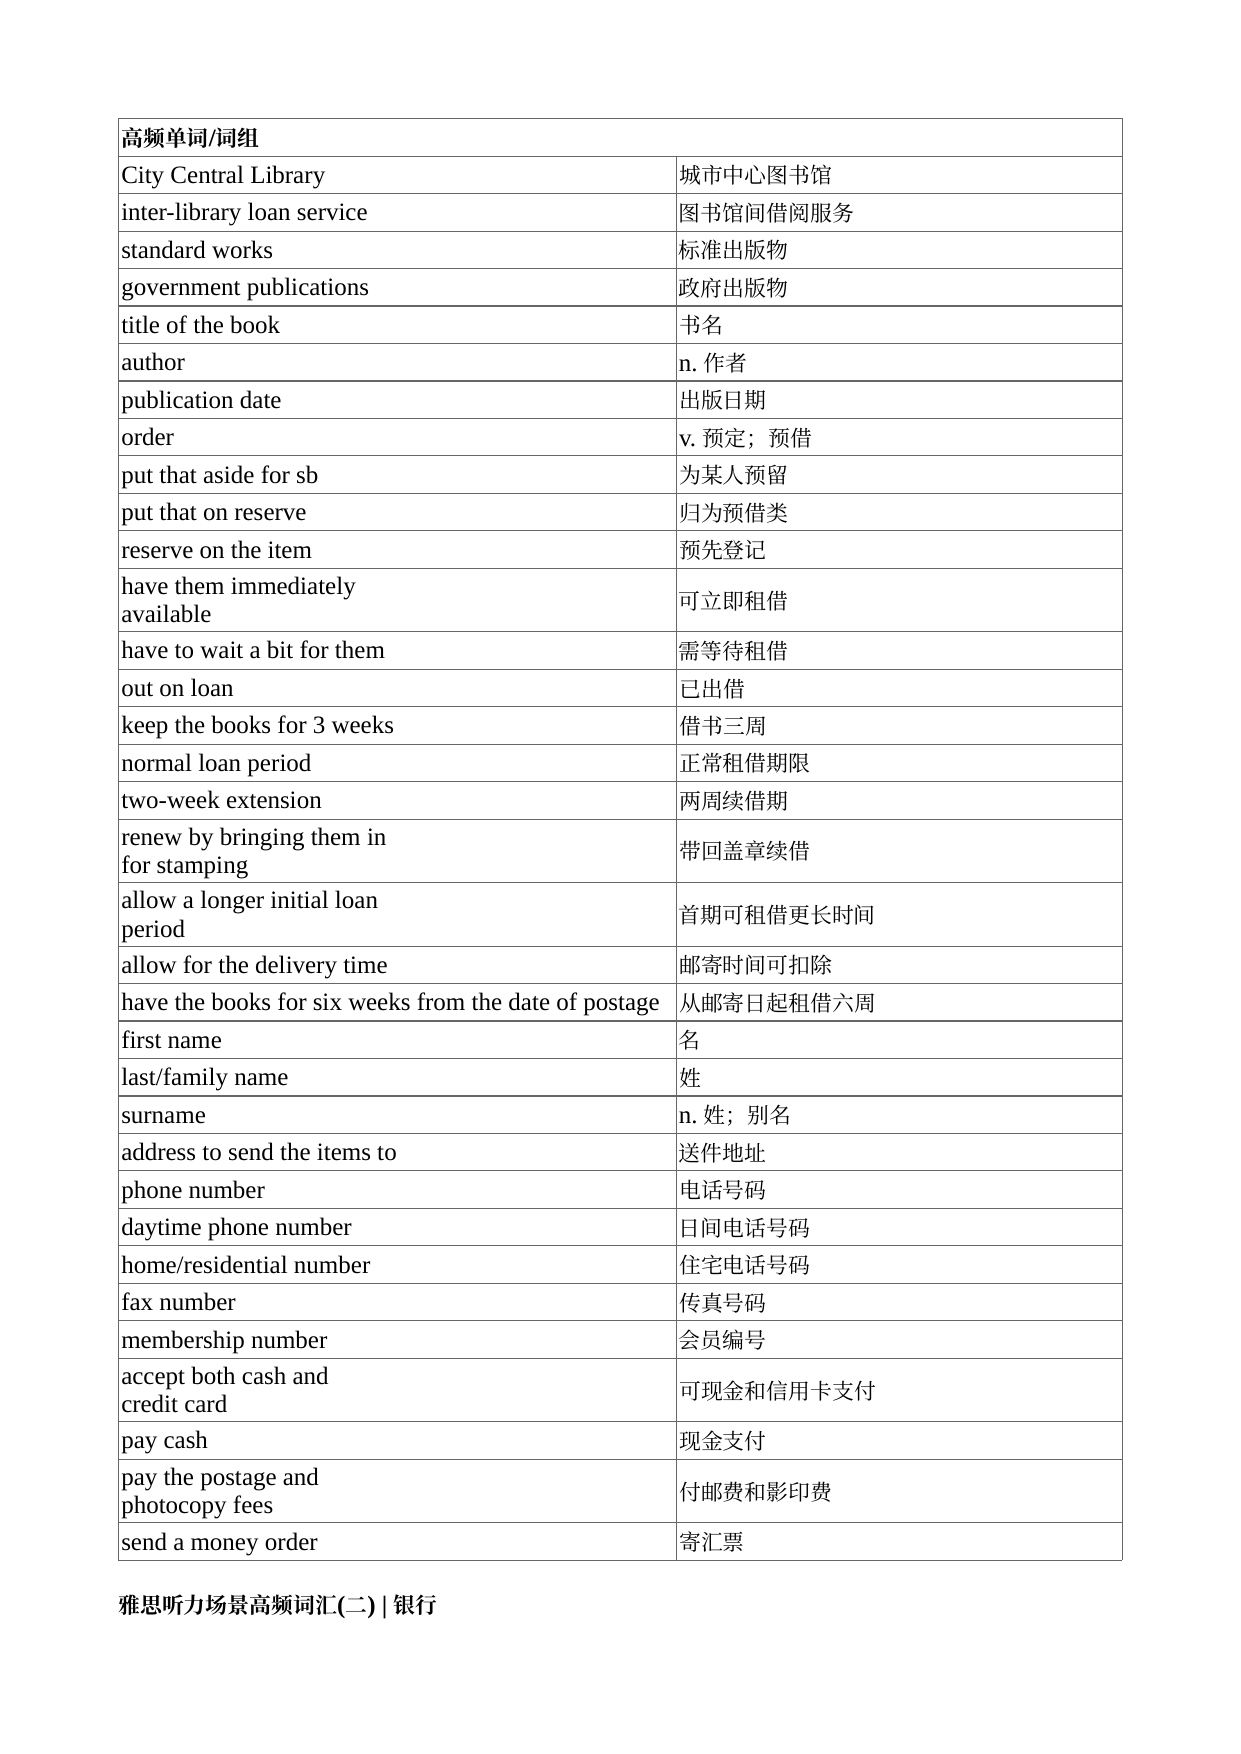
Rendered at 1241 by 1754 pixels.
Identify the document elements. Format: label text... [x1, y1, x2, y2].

table_header surname [119, 1097, 676, 1133]
table_header 付邮费和影印费 [677, 1460, 1122, 1522]
table_header inter-library loan service [119, 194, 676, 231]
table_header phone number [119, 1171, 676, 1208]
table_header 姓 [677, 1059, 1122, 1095]
table_cell 送件地址 [677, 1134, 1122, 1170]
table_cell have to wait a bit for them [119, 632, 676, 669]
table_header 日间电话号码 [677, 1209, 1122, 1245]
table_cell 现金支付 [677, 1422, 1122, 1459]
table_cell address to send the items to [119, 1134, 676, 1170]
table_cell keep the books for 3 weeks [119, 707, 676, 743]
table_header author [119, 344, 676, 380]
table_header 图书馆间借阅服务 [677, 194, 1122, 231]
table_cell 传真号码 [677, 1284, 1122, 1320]
table_header n. 作者 [677, 344, 1122, 380]
table_cell 需等待租借 [677, 632, 1122, 669]
table_cell have the books for six weeks from the date of postage [119, 984, 676, 1020]
table_header n. 姓；别名 [677, 1097, 1122, 1133]
table_header 出版日期 [677, 382, 1122, 418]
table_header pay the postage and photocopy fees [119, 1460, 676, 1522]
table_cell pay cash [119, 1422, 676, 1459]
table_header normal loan period [119, 745, 676, 781]
table_header put that on reserve [119, 494, 676, 530]
table_header 归为预借类 [677, 494, 1122, 530]
table_cell 寄汇票 [677, 1523, 1122, 1559]
text 雅思听力场景高频词汇(二) | 银行 [118, 1588, 1122, 1620]
table_cell 预先登记 [677, 531, 1122, 568]
table_cell 为某人预留 [677, 456, 1122, 493]
table_cell 政府出版物 [677, 269, 1122, 305]
table_cell reserve on the item [119, 531, 676, 568]
table_header 名 [677, 1022, 1122, 1058]
table_header first name [119, 1022, 676, 1058]
table_cell 两周续借期 [677, 782, 1122, 818]
table_header 住宅电话号码 [677, 1246, 1122, 1283]
table_header order [119, 419, 676, 455]
table_header 电话号码 [677, 1171, 1122, 1208]
table_header 带回盖章续借 [677, 820, 1122, 882]
table_header allow a longer initial loan period [119, 883, 676, 946]
table_header 可立即租借 [677, 569, 1122, 631]
table_header 高频单词/词组 [119, 119, 1122, 156]
table_header 已出借 [677, 670, 1122, 706]
table_header daytime phone number [119, 1209, 676, 1245]
table_header 标准出版物 [677, 232, 1122, 268]
table_header accept both cash and credit card [119, 1359, 676, 1421]
table_header 书名 [677, 307, 1122, 343]
table_header home/residential number [119, 1246, 676, 1283]
table_header 会员编号 [677, 1321, 1122, 1358]
table_header 首期可租借更长时间 [677, 883, 1122, 946]
table_cell 从邮寄日起租借六周 [677, 984, 1122, 1020]
table_header publication date [119, 382, 676, 418]
table_header allow for the delivery time [119, 947, 676, 983]
table_header standard works [119, 232, 676, 268]
table_header renew by bringing them in for stamping [119, 820, 676, 882]
table_cell two-week extension [119, 782, 676, 818]
table_cell government publications [119, 269, 676, 305]
table_header last/family name [119, 1059, 676, 1095]
table_cell send a money order [119, 1523, 676, 1559]
table_header have them immediately available [119, 569, 676, 631]
table_header 城市中心图书馆 [677, 157, 1122, 193]
table_header title of the book [119, 307, 676, 343]
table_header out on loan [119, 670, 676, 706]
table_header 可现金和信用卡支付 [677, 1359, 1122, 1421]
table_header 正常租借期限 [677, 745, 1122, 781]
table_header v. 预定；预借 [677, 419, 1122, 455]
table_header City Central Library [119, 157, 676, 193]
table_cell 借书三周 [677, 707, 1122, 743]
table_header membership number [119, 1321, 676, 1358]
table_cell put that aside for sb [119, 456, 676, 493]
table_cell fax number [119, 1284, 676, 1320]
table_header 邮寄时间可扣除 [677, 947, 1122, 983]
